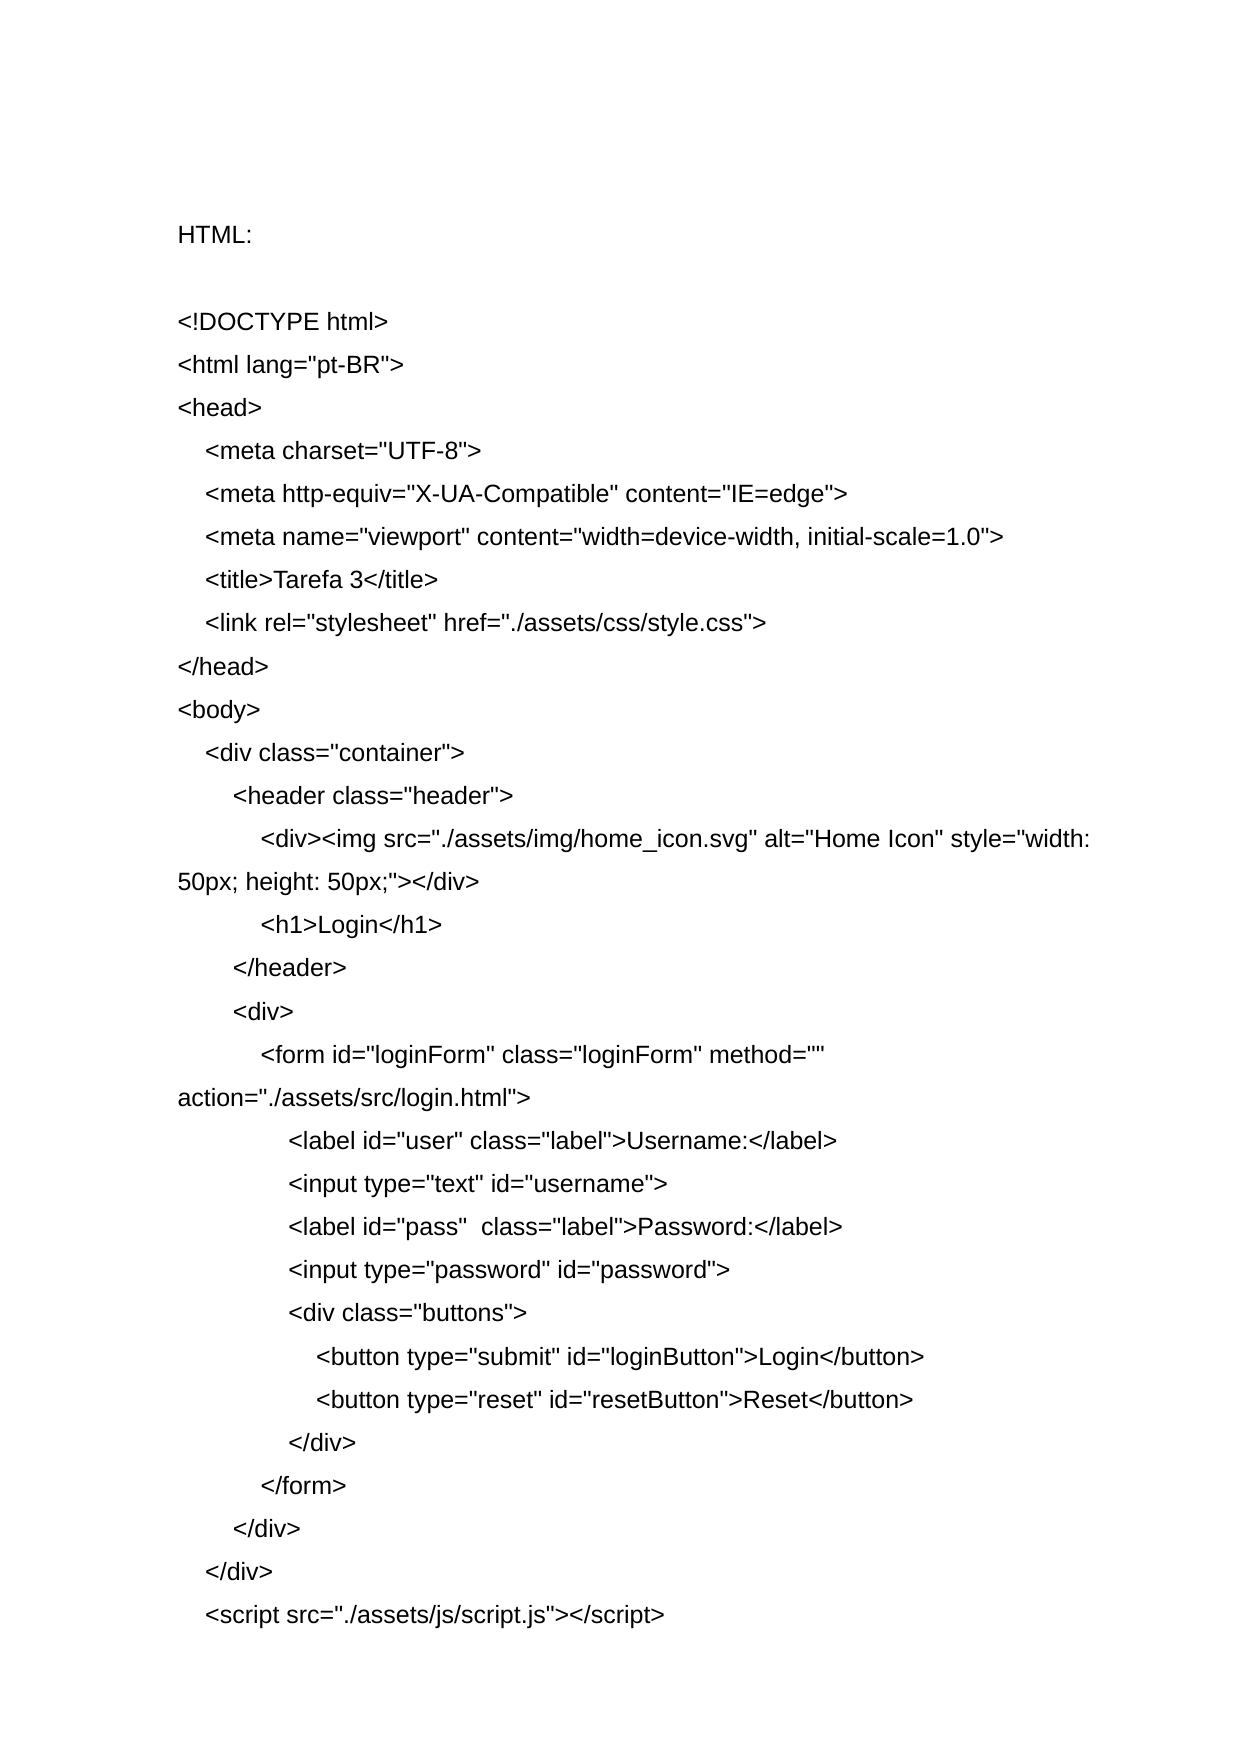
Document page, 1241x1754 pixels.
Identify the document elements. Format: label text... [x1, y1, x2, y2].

text <form id="loginForm" class="loginForm" method="" action="./assets/src/login.html"> [177, 1040, 1122, 1112]
text <label id="user" class="label">Username:</label> [177, 1126, 1122, 1155]
text <head> [177, 393, 1122, 422]
text <h1>Login</h1> [177, 910, 1122, 939]
text <div><img src="./assets/img/home_icon.svg" alt="Home Icon" style="width: 50px; height: 50px;"></div> [177, 824, 1122, 896]
text </div> [177, 1557, 1122, 1586]
text <meta charset="UTF-8"> [177, 436, 1122, 465]
text </head> [177, 652, 1122, 680]
text <button type="submit" id="loginButton">Login</button> [177, 1342, 1122, 1370]
text HTML: [177, 220, 1122, 249]
text <div class="buttons"> [177, 1298, 1122, 1327]
text <button type="reset" id="resetButton">Reset</button> [177, 1385, 1122, 1413]
text <body> [177, 695, 1122, 723]
text <html lang="pt-BR"> [177, 350, 1122, 378]
text </form> [177, 1471, 1122, 1500]
text </header> [177, 953, 1122, 982]
text </div> [177, 1514, 1122, 1543]
text <header class="header"> [177, 781, 1122, 810]
text <meta http-equiv="X-UA-Compatible" content="IE=edge"> [177, 479, 1122, 508]
text <div> [177, 997, 1122, 1025]
text <script src="./assets/js/script.js"></script> [177, 1600, 1122, 1629]
text <div class="container"> [177, 738, 1122, 767]
text <input type="password" id="password"> [177, 1255, 1122, 1284]
text <link rel="stylesheet" href="./assets/css/style.css"> [177, 608, 1122, 637]
text </div> [177, 1428, 1122, 1457]
text <label id="pass" class="label">Password:</label> [177, 1212, 1122, 1241]
text <!DOCTYPE html> [177, 307, 1122, 335]
text <input type="text" id="username"> [177, 1169, 1122, 1198]
text <meta name="viewport" content="width=device-width, initial-scale=1.0"> [177, 522, 1122, 551]
text <title>Tarefa 3</title> [177, 565, 1122, 594]
